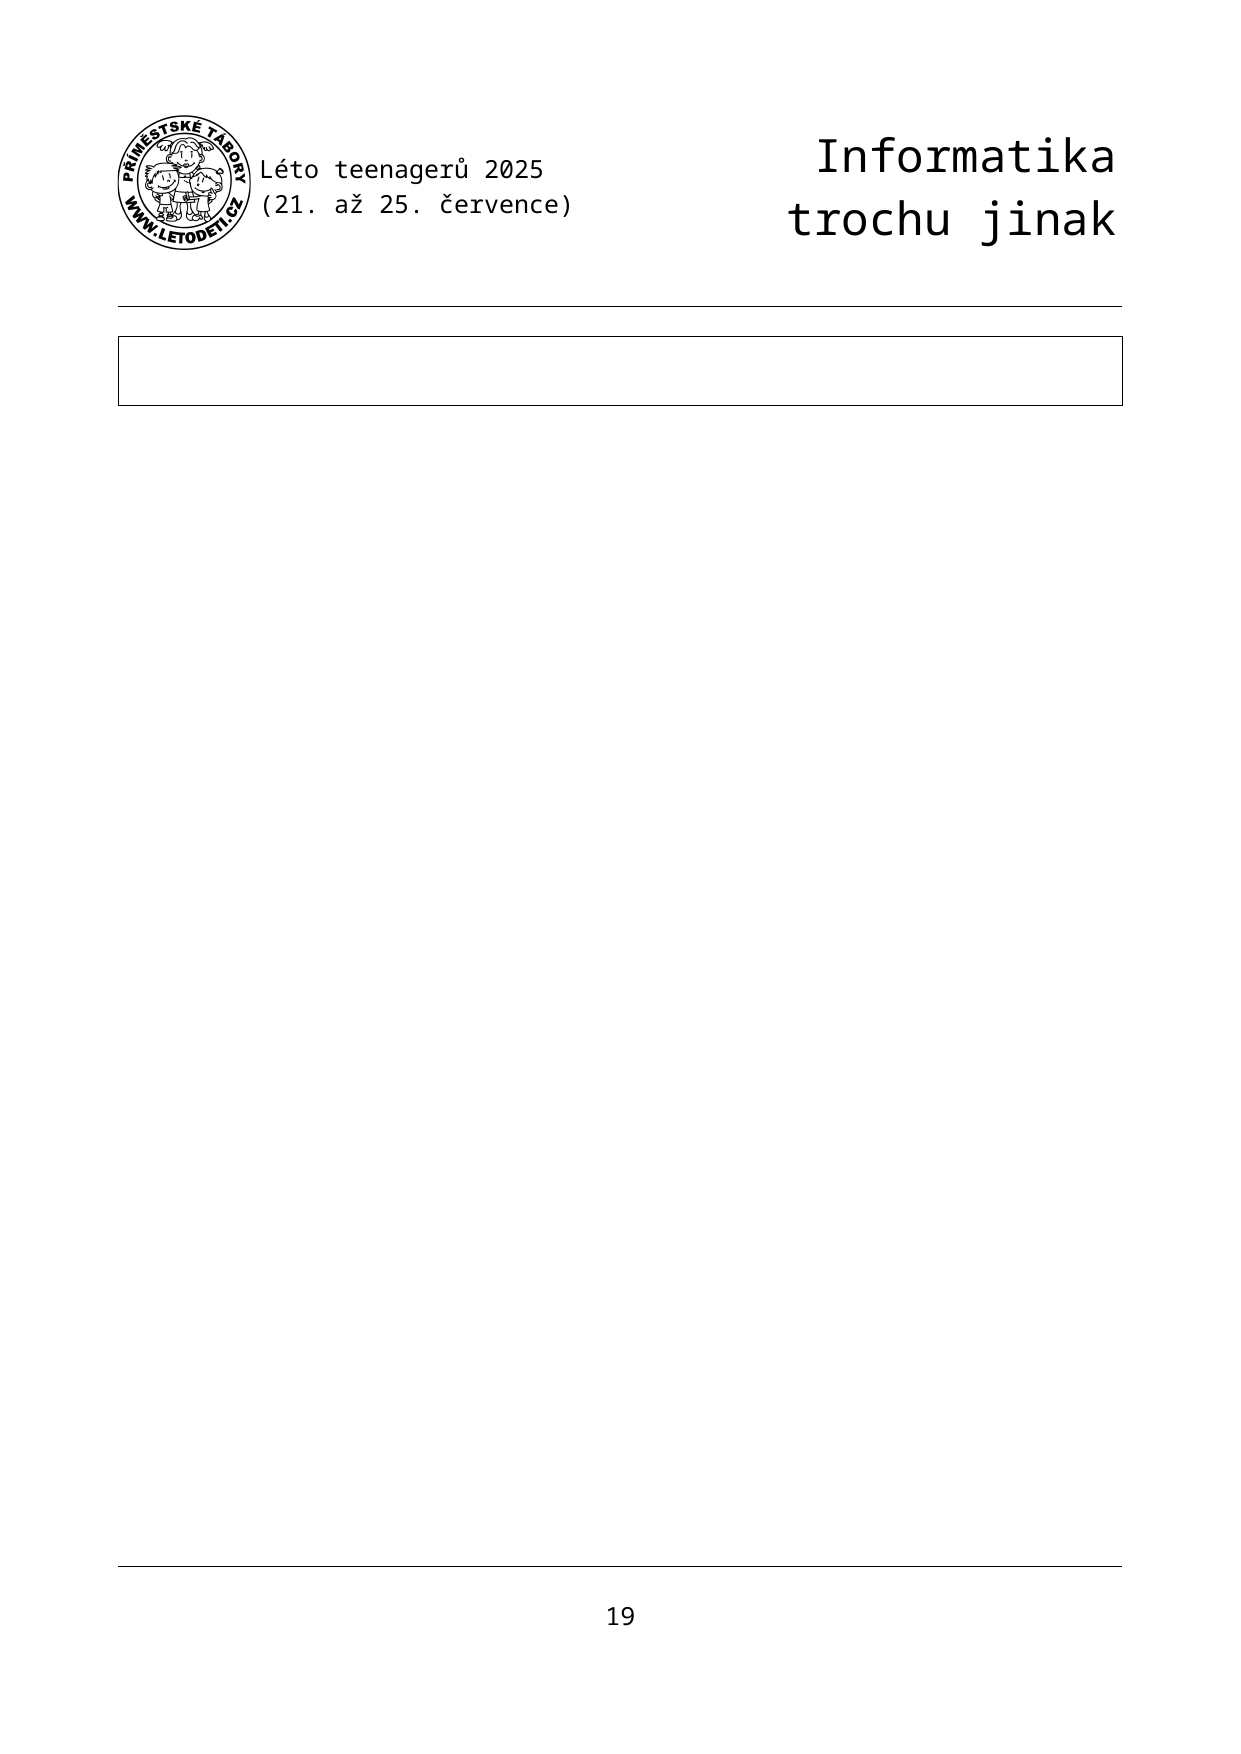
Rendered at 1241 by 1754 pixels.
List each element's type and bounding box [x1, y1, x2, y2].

picture [117, 114, 251, 250]
table_cell [119, 337, 1122, 405]
